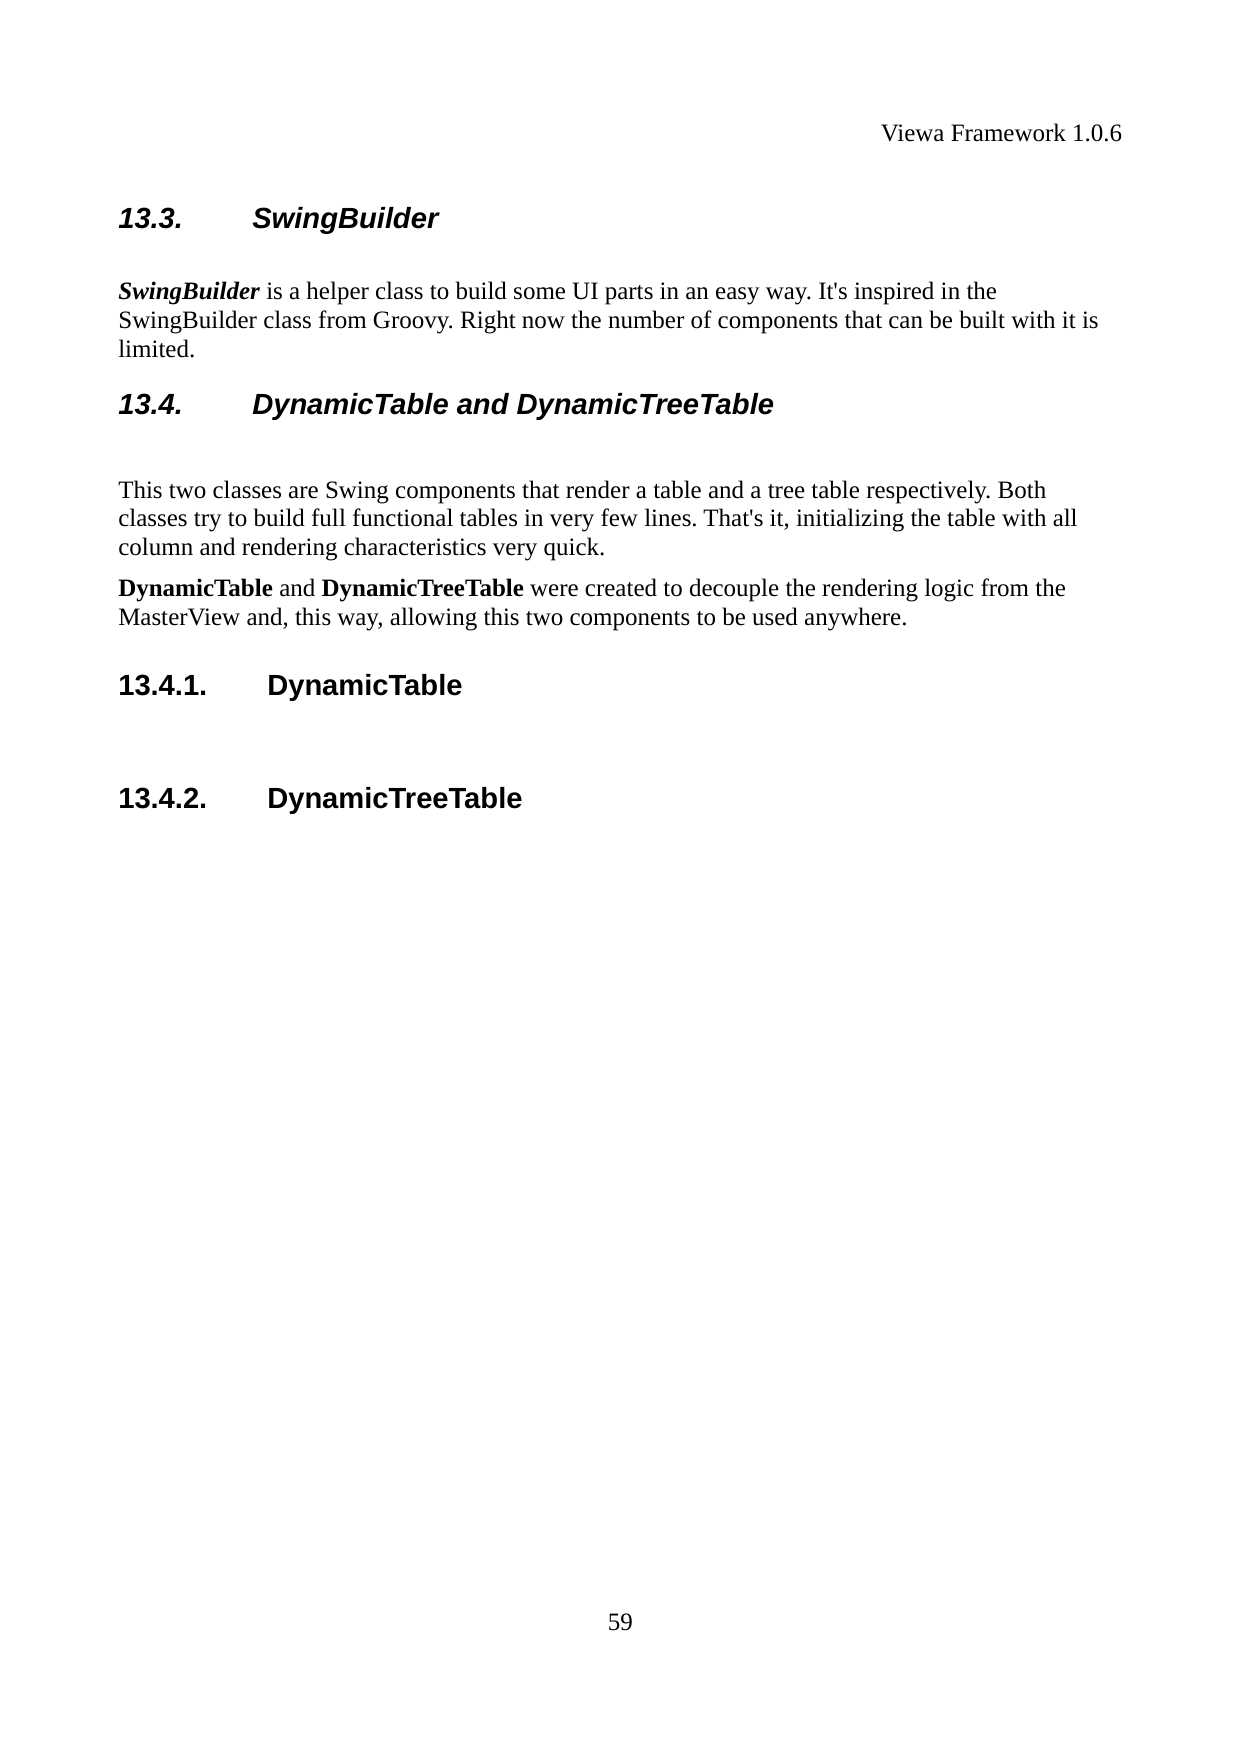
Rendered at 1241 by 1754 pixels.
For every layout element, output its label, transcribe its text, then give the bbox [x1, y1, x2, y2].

text DynamicTable and DynamicTreeTable were created to decouple the rendering logic from the MasterView and, this way, allowing this two components to be used anywhere. [118, 573, 1122, 631]
subtitle DynamicTreeTable [118, 781, 1122, 814]
subtitle DynamicTable [118, 668, 1122, 702]
text SwingBuilder is a helper class to build some UI parts in an easy way. It's inspired in the SwingBuilder class from Groovy. Right now the number of components that can be built with it is limited. [118, 276, 1122, 362]
subtitle DynamicTable and DynamicTreeTable [118, 387, 1122, 421]
text This two classes are Swing components that render a table and a tree table respectively. Both classes try to build full functional tables in very few lines. That's it, initializing the table with all column and rendering characteristics very quick. [118, 475, 1122, 561]
subtitle SwingBuilder [118, 201, 1122, 235]
